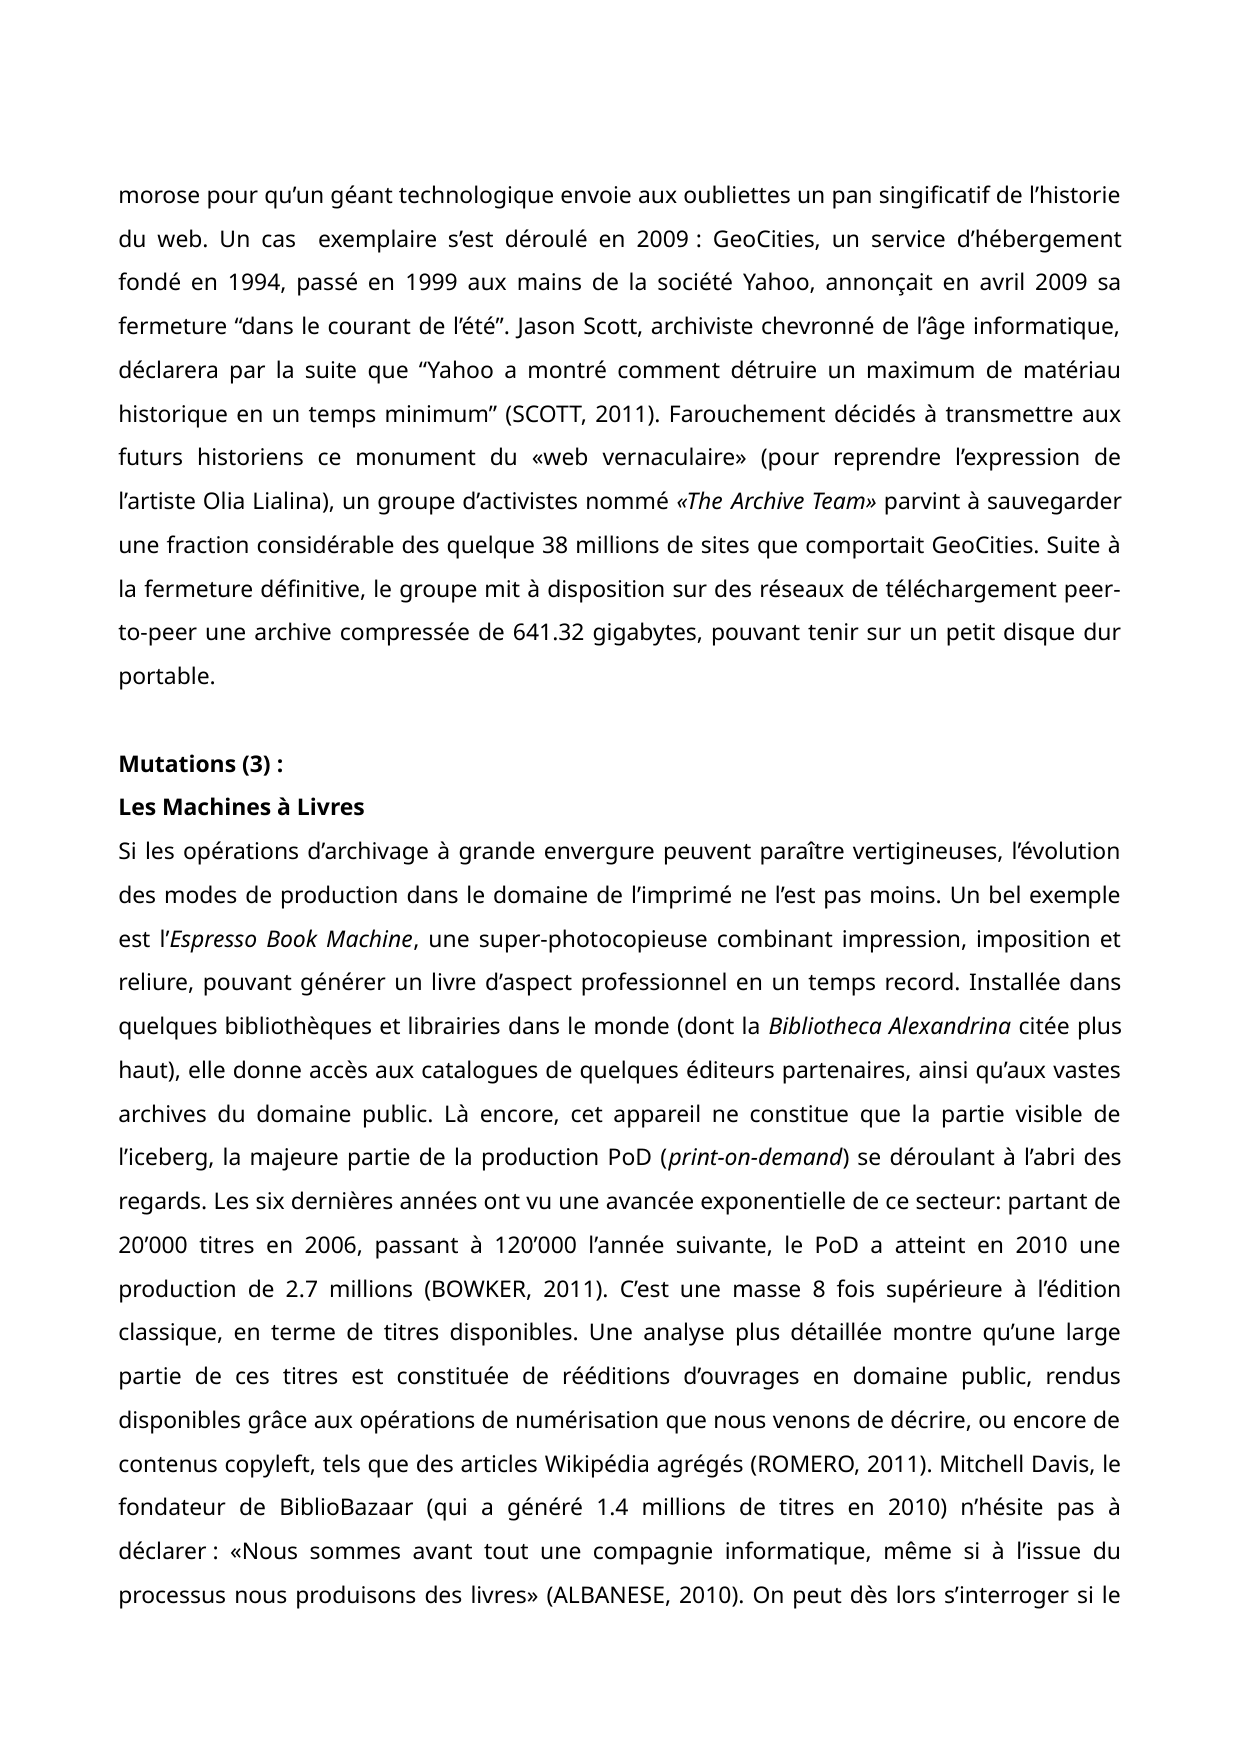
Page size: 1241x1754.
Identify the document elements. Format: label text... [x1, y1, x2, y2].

text Mutations (3) : [118, 748, 1122, 779]
text Les Machines à Livres [118, 791, 1122, 823]
text morose pour qu’un géant technologique envoie aux oubliettes un pan singificatif de l’historie du web. Un cas exemplaire s’est déroulé en 2009 : GeoCities, un service d’hébergement fondé en 1994, passé en 1999 aux mains de la société Yahoo, annonçait en avril 2009 sa fermeture “dans le courant de l’été”. Jason Scott, archiviste chevronné de l’âge informatique, déclarera par la suite que “Yahoo a montré comment détruire un maximum de matériau historique en un temps minimum” (SCOTT, 2011). Farouchement décidés à transmettre aux futurs historiens ce monument du «web vernaculaire» (pour reprendre l’expression de l’artiste Olia Lialina), un groupe d’activistes nommé «The Archive Team» parvint à sauvegarder une fraction considérable des quelque 38 millions de sites que comportait GeoCities. Suite à la fermeture définitive, le groupe mit à disposition sur des réseaux de téléchargement peer-to-peer une archive compressée de 641.32 gigabytes, pouvant tenir sur un petit disque dur portable. [118, 179, 1122, 691]
text Si les opérations d’archivage à grande envergure peuvent paraître vertigineuses, l’évolution des modes de production dans le domaine de l’imprimé ne l’est pas moins. Un bel exemple est l’Espresso Book Machine, une super-photocopieuse combinant impression, imposition et reliure, pouvant générer un livre d’aspect professionnel en un temps record. Installée dans quelques bibliothèques et librairies dans le monde (dont la Bibliotheca Alexandrina citée plus haut), elle donne accès aux catalogues de quelques éditeurs partenaires, ainsi qu’aux vastes archives du domaine public. Là encore, cet appareil ne constitue que la partie visible de l’iceberg, la majeure partie de la production PoD (print-on-demand) se déroulant à l’abri des regards. Les six dernières années ont vu une avancée exponentielle de ce secteur: partant de 20’000 titres en 2006, passant à 120’000 l’année suivante, le PoD a atteint en 2010 une production de 2.7 millions (BOWKER, 2011). C’est une masse 8 fois supérieure à l’édition classique, en terme de titres disponibles. Une analyse plus détaillée montre qu’une large partie de ces titres est constituée de rééditions d’ouvrages en domaine public, rendus disponibles grâce aux opérations de numérisation que nous venons de décrire, ou encore de contenus copyleft, tels que des articles Wikipédia agrégés (ROMERO, 2011). Mitchell Davis, le fondateur de BiblioBazaar (qui a généré 1.4 millions de titres en 2010) n’hésite pas à déclarer : «Nous sommes avant tout une compagnie informatique, même si à l’issue du processus nous produisons des livres» (ALBANESE, 2010). On peut dès lors s’interroger si le [118, 835, 1122, 1610]
